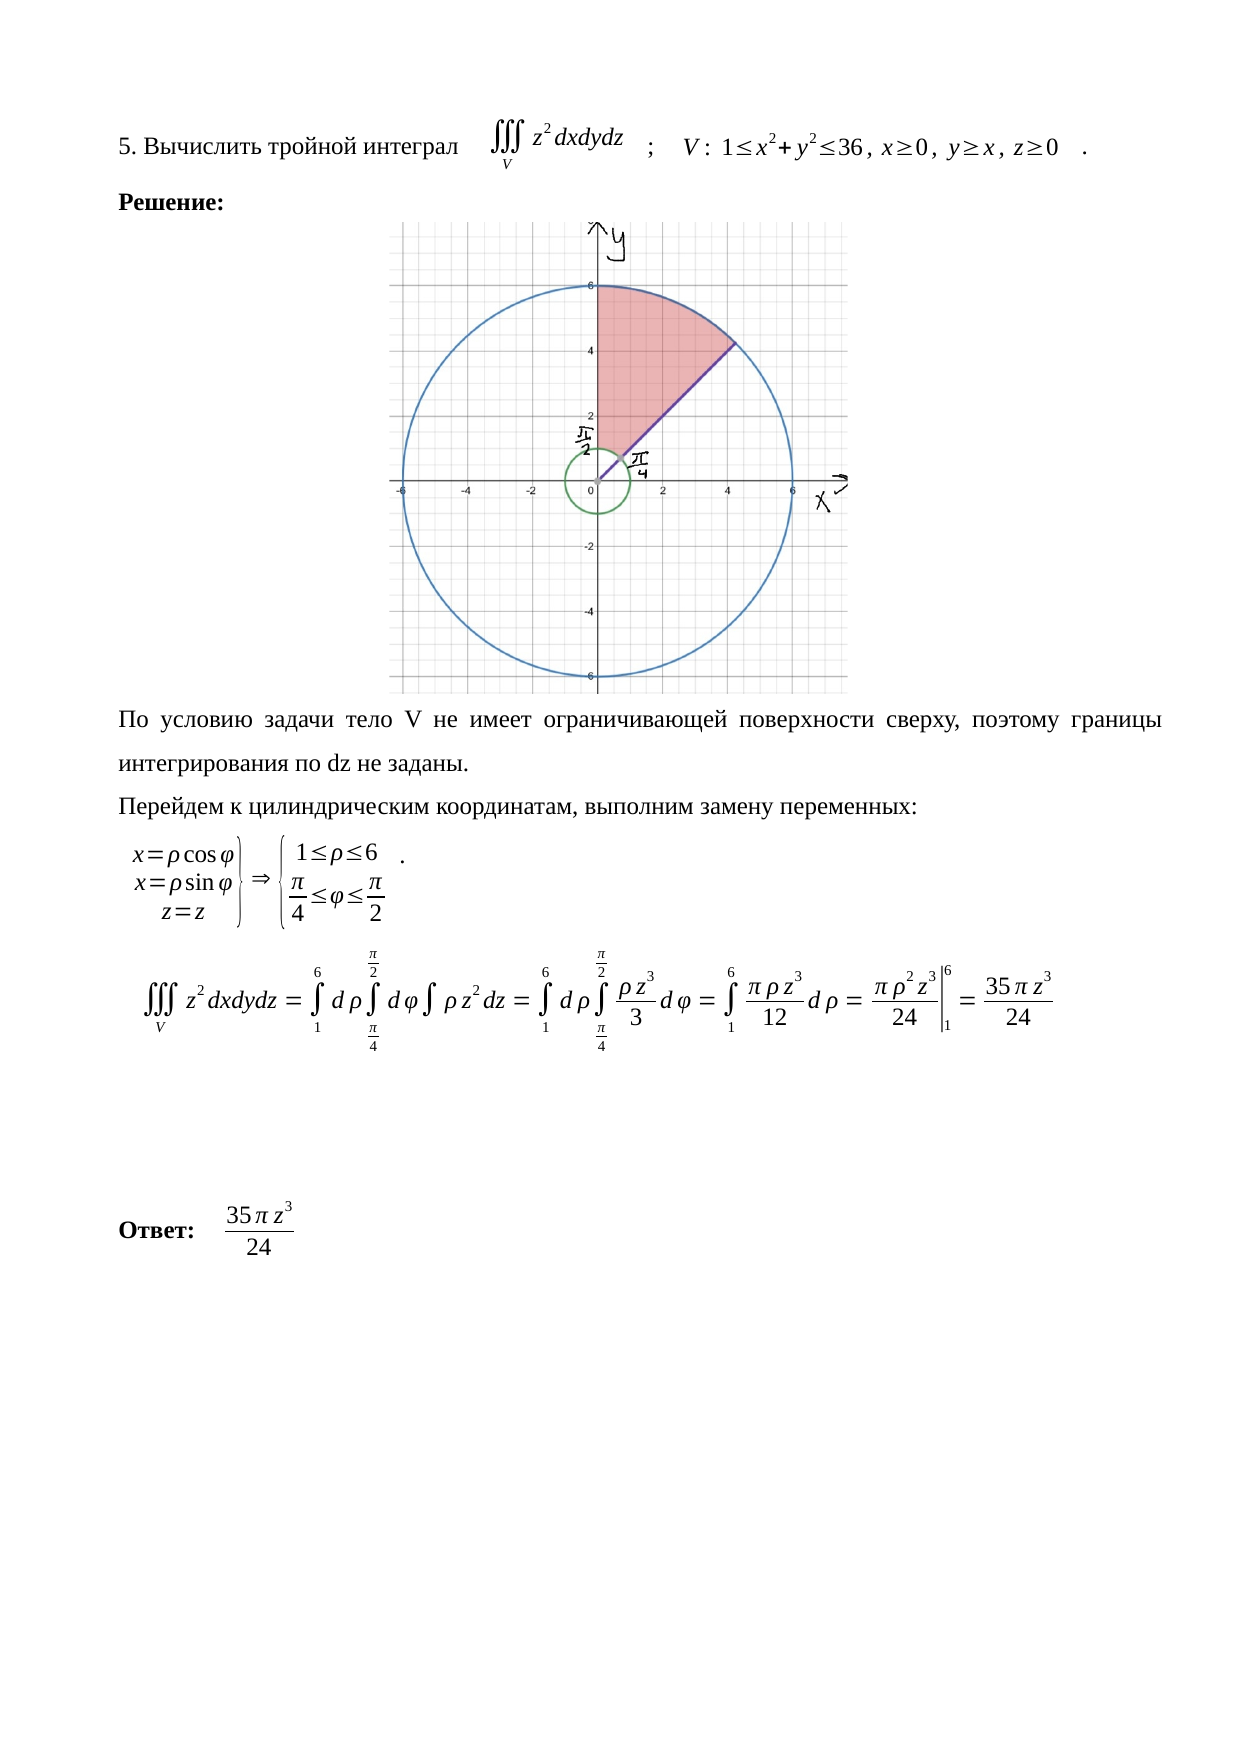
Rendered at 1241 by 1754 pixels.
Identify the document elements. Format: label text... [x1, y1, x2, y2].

text Ответ: [118, 1198, 1163, 1261]
text . [118, 834, 1163, 931]
text По условию задачи тело V не имеет ограничивающей поверхности сверху, поэтому границы интегрирования по dz не заданы. [118, 704, 1163, 776]
text Перейдем к цилиндрическим координатам, выполним замену переменных: [118, 791, 1163, 819]
text 5. Вычислить тройной интеграл ; . [118, 118, 1163, 173]
picture [389, 222, 848, 694]
text Решение: [118, 187, 1163, 216]
